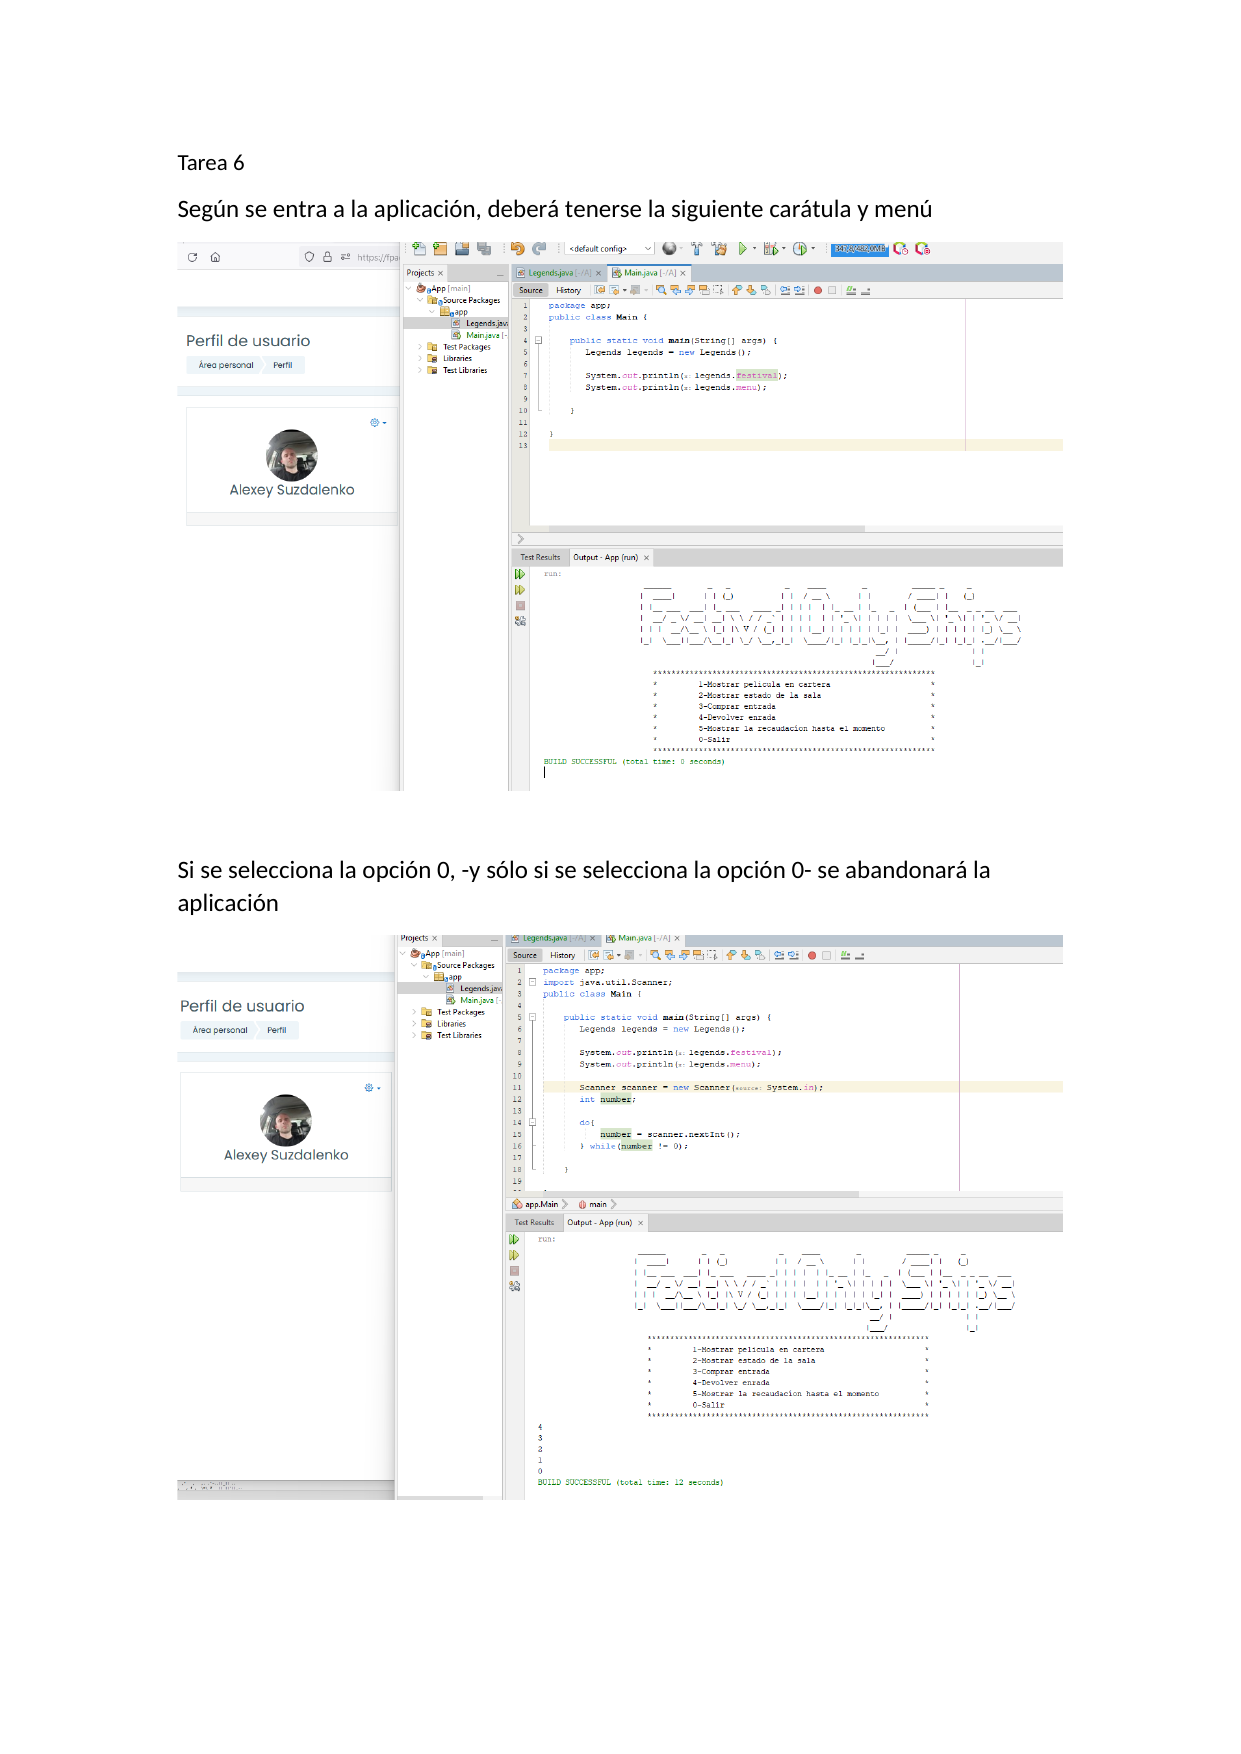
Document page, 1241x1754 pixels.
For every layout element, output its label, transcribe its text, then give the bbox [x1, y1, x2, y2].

text Si se selecciona la opción 0, -y sólo si se selecciona la opción 0- se abandonará la aplicación [177, 855, 1063, 917]
text Tarea 6 [177, 148, 1063, 176]
text Según se entra a la aplicación, deberá tenerse la siguiente carátula y menú [177, 194, 1063, 224]
